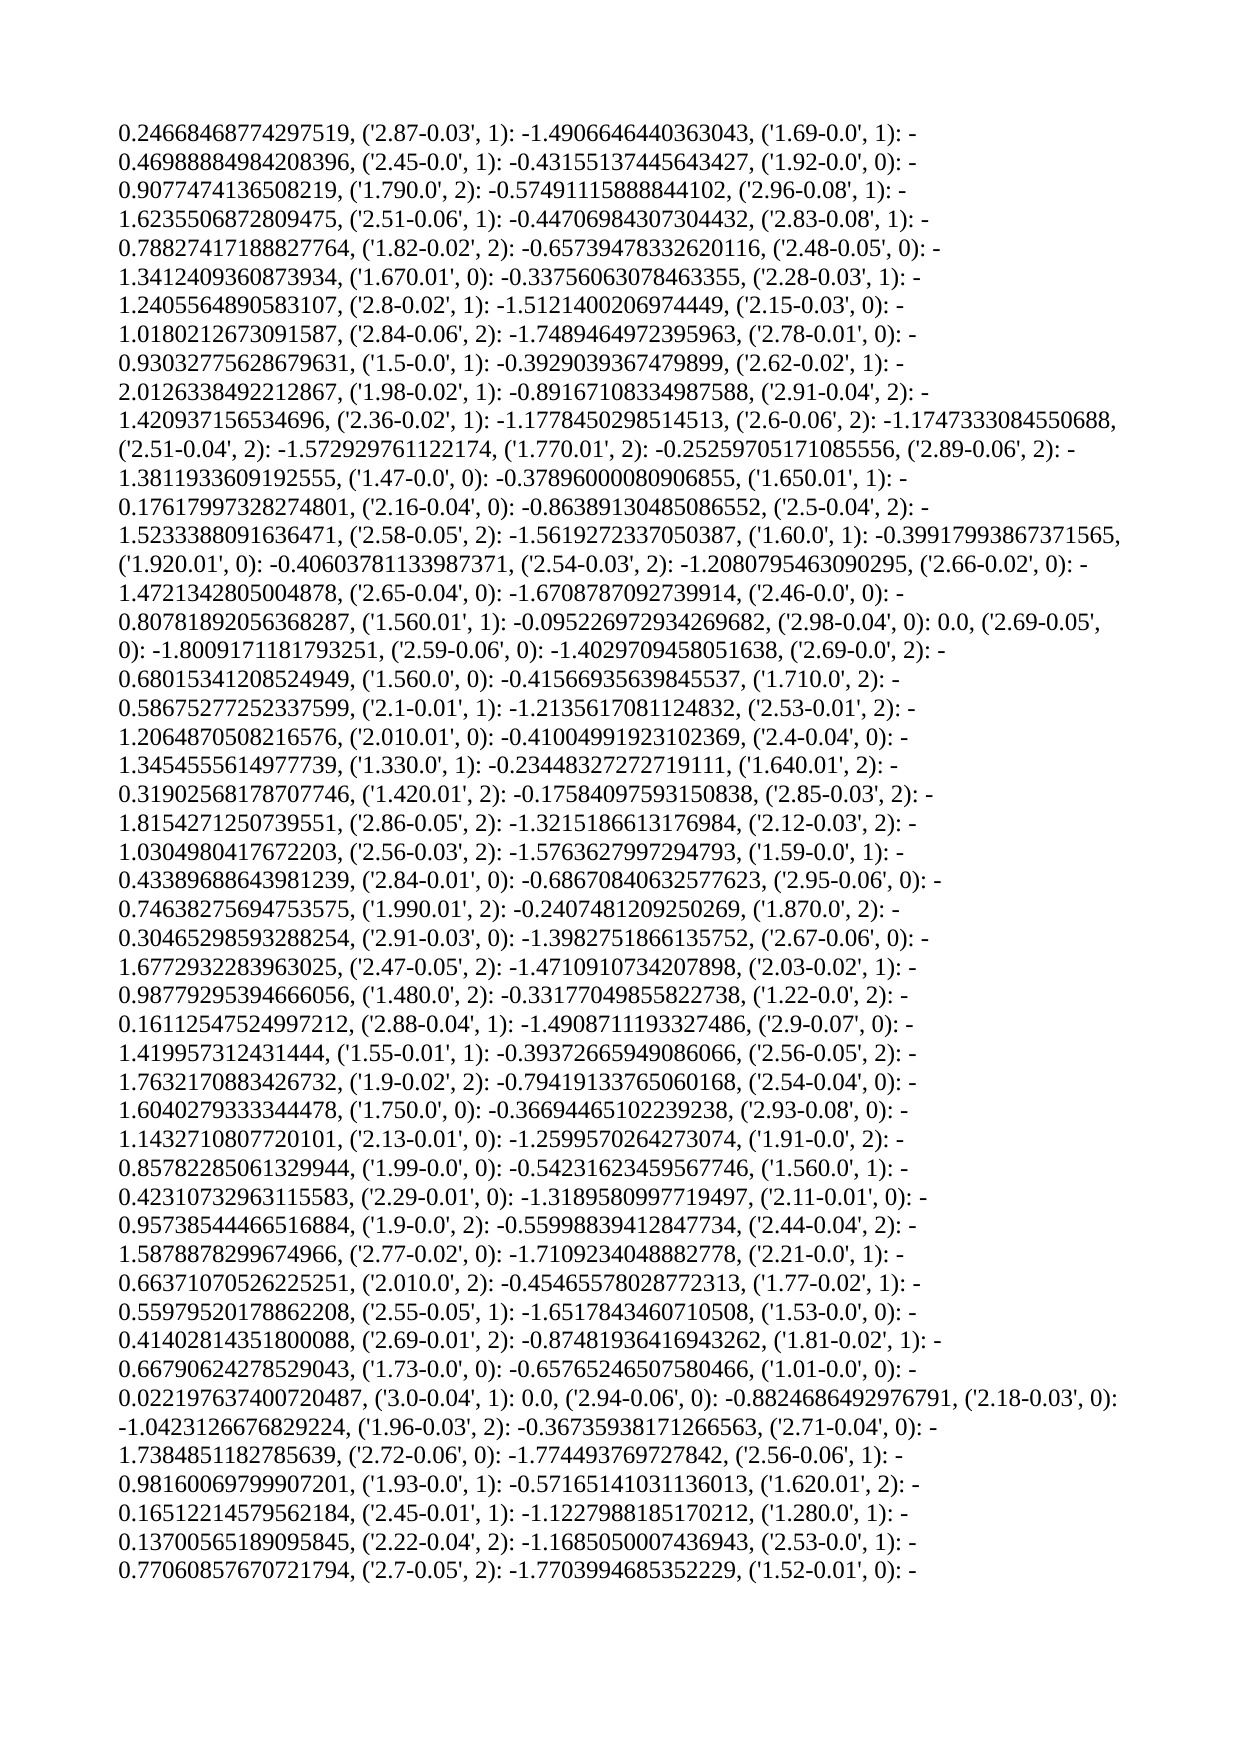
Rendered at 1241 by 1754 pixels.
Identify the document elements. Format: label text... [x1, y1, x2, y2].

text -0.24668468774297519, ('2.87-0.03', 1): -1.4906646440363043, ('1.69-0.0', 1): -0.46988884984208396, ('2.45-0.0', 1): -0.43155137445643427, ('1.92-0.0', 0): -0.9077474136508219, ('1.790.0', 2): -0.57491115888844102, ('2.96-0.08', 1): -1.6235506872809475, ('2.51-0.06', 1): -0.44706984307304432, ('2.83-0.08', 1): -0.78827417188827764, ('1.82-0.02', 2): -0.65739478332620116, ('2.48-0.05', 0): -1.3412409360873934, ('1.670.01', 0): -0.33756063078463355, ('2.28-0.03', 1): -1.2405564890583107, ('2.8-0.02', 1): -1.5121400206974449, ('2.15-0.03', 0): -1.0180212673091587, ('2.84-0.06', 2): -1.7489464972395963, ('2.78-0.01', 0): -0.93032775628679631, ('1.5-0.0', 1): -0.3929039367479899, ('2.62-0.02', 1): -2.0126338492212867, ('1.98-0.02', 1): -0.89167108334987588, ('2.91-0.04', 2): -1.420937156534696, ('2.36-0.02', 1): -1.1778450298514513, ('2.6-0.06', 2): -1.1747333084550688, ('2.51-0.04', 2): -1.572929761122174, ('1.770.01', 2): -0.25259705171085556, ('2.89-0.06', 2): -1.3811933609192555, ('1.47-0.0', 0): -0.37896000080906855, ('1.650.01', 1): -0.17617997328274801, ('2.16-0.04', 0): -0.86389130485086552, ('2.5-0.04', 2): -1.5233388091636471, ('2.58-0.05', 2): -1.5619272337050387, ('1.60.0', 1): -0.39917993867371565, ('1.920.01', 0): -0.40603781133987371, ('2.54-0.03', 2): -1.2080795463090295, ('2.66-0.02', 0): -1.4721342805004878, ('2.65-0.04', 0): -1.6708787092739914, ('2.46-0.0', 0): -0.80781892056368287, ('1.560.01', 1): -0.095226972934269682, ('2.98-0.04', 0): 0.0, ('2.69-0.05', 0): -1.8009171181793251, ('2.59-0.06', 0): -1.4029709458051638, ('2.69-0.0', 2): -0.68015341208524949, ('1.560.0', 0): -0.41566935639845537, ('1.710.0', 2): -0.58675277252337599, ('2.1-0.01', 1): -1.2135617081124832, ('2.53-0.01', 2): -1.2064870508216576, ('2.010.01', 0): -0.41004991923102369, ('2.4-0.04', 0): -1.3454555614977739, ('1.330.0', 1): -0.23448327272719111, ('1.640.01', 2): -0.31902568178707746, ('1.420.01', 2): -0.17584097593150838, ('2.85-0.03', 2): -1.8154271250739551, ('2.86-0.05', 2): -1.3215186613176984, ('2.12-0.03', 2): -1.0304980417672203, ('2.56-0.03', 2): -1.5763627997294793, ('1.59-0.0', 1): -0.43389688643981239, ('2.84-0.01', 0): -0.68670840632577623, ('2.95-0.06', 0): -0.74638275694753575, ('1.990.01', 2): -0.2407481209250269, ('1.870.0', 2): -0.30465298593288254, ('2.91-0.03', 0): -1.3982751866135752, ('2.67-0.06', 0): -1.6772932283963025, ('2.47-0.05', 2): -1.4710910734207898, ('2.03-0.02', 1): -0.98779295394666056, ('1.480.0', 2): -0.33177049855822738, ('1.22-0.0', 2): -0.16112547524997212, ('2.88-0.04', 1): -1.4908711193327486, ('2.9-0.07', 0): -1.419957312431444, ('1.55-0.01', 1): -0.39372665949086066, ('2.56-0.05', 2): -1.7632170883426732, ('1.9-0.02', 2): -0.79419133765060168, ('2.54-0.04', 0): -1.6040279333344478, ('1.750.0', 0): -0.36694465102239238, ('2.93-0.08', 0): -1.1432710807720101, ('2.13-0.01', 0): -1.2599570264273074, ('1.91-0.0', 2): -0.85782285061329944, ('1.99-0.0', 0): -0.54231623459567746, ('1.560.0', 1): -0.42310732963115583, ('2.29-0.01', 0): -1.3189580997719497, ('2.11-0.01', 0): -0.95738544466516884, ('1.9-0.0', 2): -0.55998839412847734, ('2.44-0.04', 2): -1.5878878299674966, ('2.77-0.02', 0): -1.7109234048882778, ('2.21-0.0', 1): -0.66371070526225251, ('2.010.0', 2): -0.45465578028772313, ('1.77-0.02', 1): -0.55979520178862208, ('2.55-0.05', 1): -1.6517843460710508, ('1.53-0.0', 0): -0.41402814351800088, ('2.69-0.01', 2): -0.87481936416943262, ('1.81-0.02', 1): -0.66790624278529043, ('1.73-0.0', 0): -0.65765246507580466, ('1.01-0.0', 0): -0.022197637400720487, ('3.0-0.04', 1): 0.0, ('2.94-0.06', 0): -0.8824686492976791, ('2.18-0.03', 0): -1.0423126676829224, ('1.96-0.03', 2): -0.36735938171266563, ('2.71-0.04', 0): -1.7384851182785639, ('2.72-0.06', 0): -1.774493769727842, ('2.56-0.06', 1): -0.98160069799907201, ('1.93-0.0', 1): -0.57165141031136013, ('1.620.01', 2): -0.16512214579562184, ('2.45-0.01', 1): -1.1227988185170212, ('1.280.0', 1): -0.13700565189095845, ('2.22-0.04', 2): -1.1685050007436943, ('2.53-0.0', 1): -0.77060857670721794, ('2.7-0.05', 2): -1.7703994685352229, ('1.52-0.01', 0): [118, 118, 1122, 1584]
